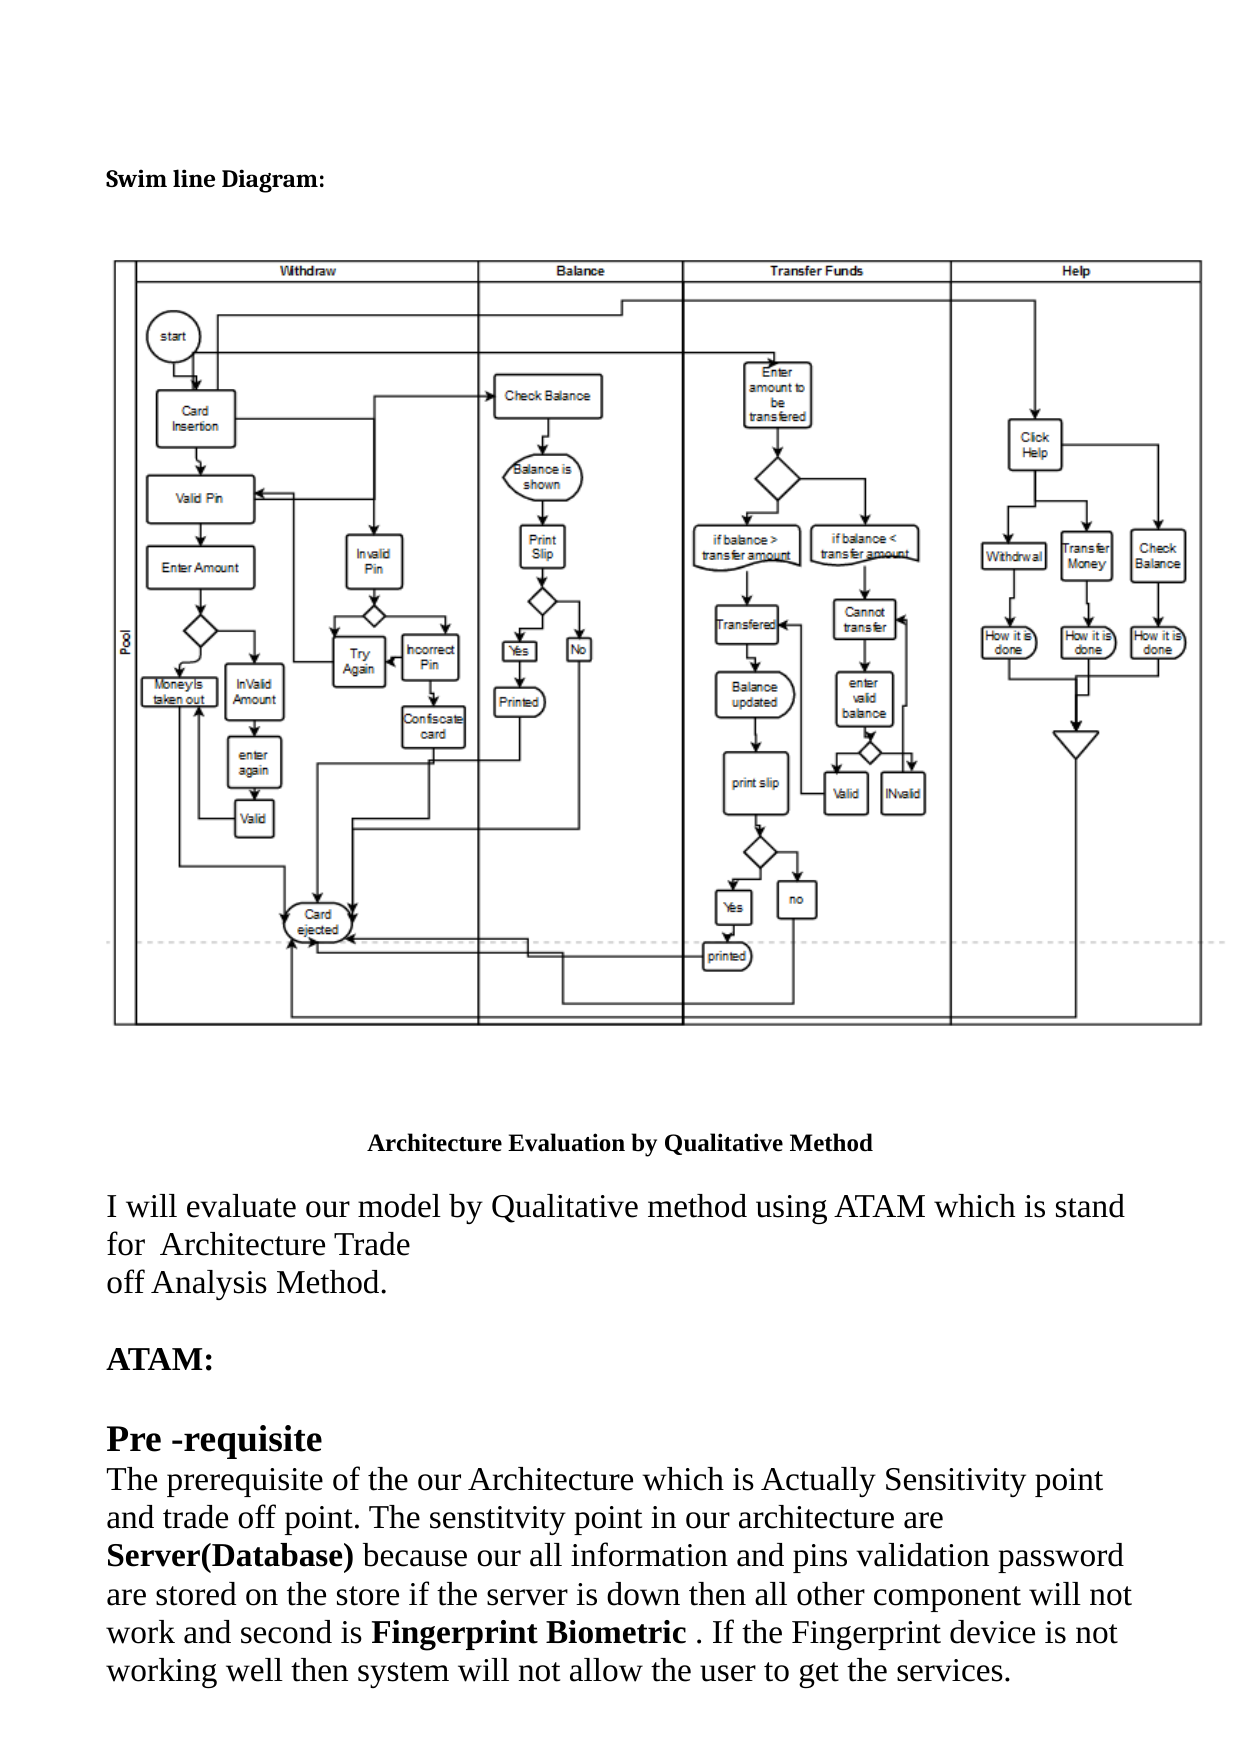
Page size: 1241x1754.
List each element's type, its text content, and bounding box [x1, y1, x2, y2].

text off Analysis Method. [106, 1263, 1134, 1301]
text Swim line Diagram: [106, 165, 1134, 194]
text I will evaluate our model by Qualitative method using ATAM which is stand for Architecture Trade [106, 1186, 1134, 1263]
picture [106, 198, 1228, 1080]
text Architecture Evaluation by Qualitative Method [106, 1128, 1134, 1157]
text Pre -requisite [106, 1416, 1134, 1459]
text The prerequisite of the our Architecture which is Actually Sensitivity point and trade off point. The senstitvity point in our architecture are Server(Database) because our all information and pins validation password are stored on the store if the server is down then all other component will not work and second is Fingerprint Biometric . If the Fingerprint device is not working well then system will not allow the user to get the services. [106, 1459, 1134, 1689]
text ATAM: [106, 1339, 1134, 1378]
